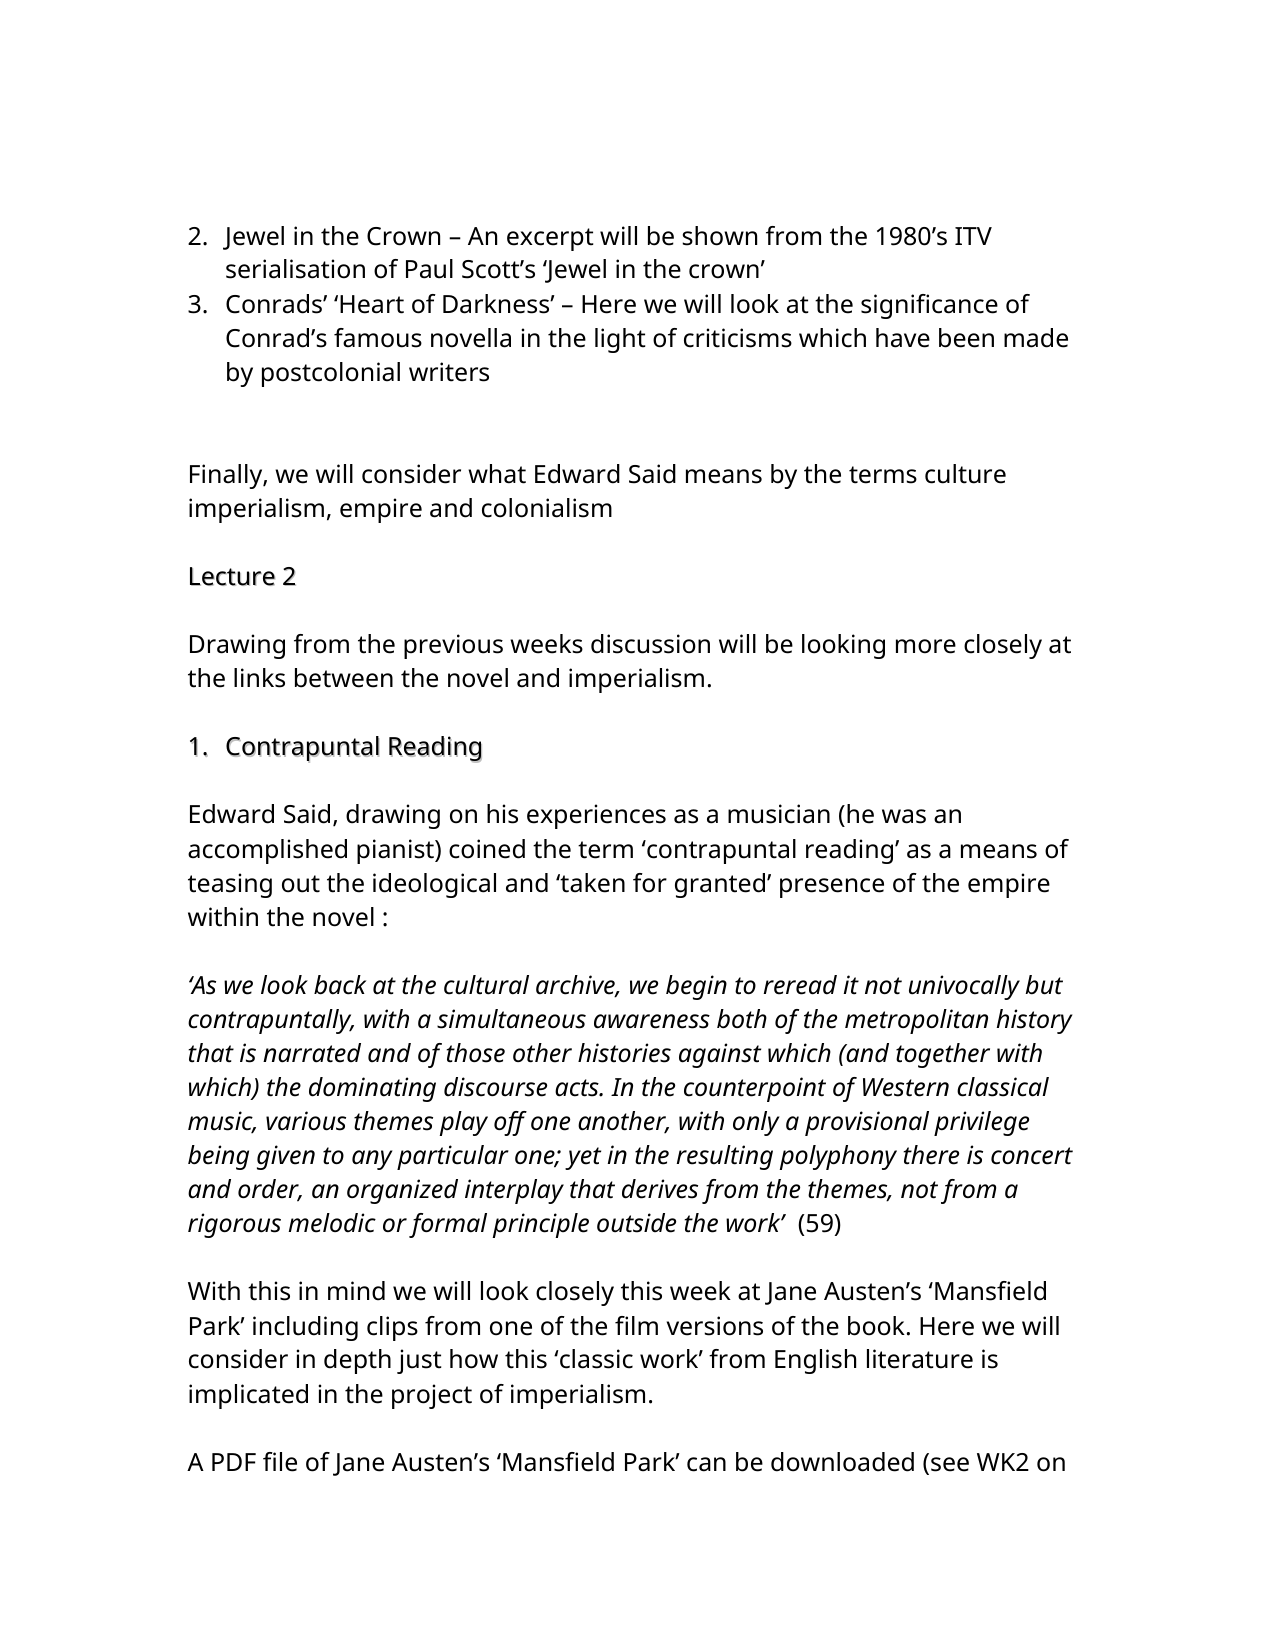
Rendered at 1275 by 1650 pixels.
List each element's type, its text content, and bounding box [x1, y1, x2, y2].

text Lecture 2 [187, 559, 1087, 593]
text imperialism, empire and colonialism [187, 491, 1087, 525]
text A PDF file of Jane Austen’s ‘Mansfield Park’ can be downloaded (see WK2 on [187, 1444, 1087, 1478]
list Conrads’ ‘Heart of Darkness’ – Here we will look at the significance of Conrad’s famous novella in the light of criticisms which have been made by postcolonial writers [187, 286, 1087, 388]
text ‘As we look back at the cultural archive, we begin to reread it not univocally but contrapuntally, with a simultaneous awareness both of the metropolitan history that is narrated and of those other histories against which (and together with which) the dominating discourse acts. In the counterpoint of Western classical music, various themes play off one another, with only a provisional privilege being given to any particular one; yet in the resulting polyphony there is concert and order, an organized interplay that derives from the themes, not from a rigorous melodic or formal principle outside the work’ (59) [187, 967, 1087, 1240]
text Finally, we will consider what Edward Said means by the terms culture [187, 457, 1087, 491]
list Contrapuntal Reading [187, 729, 1087, 763]
list Jewel in the Crown – An excerpt will be shown from the 1980’s ITV serialisation of Paul Scott’s ‘Jewel in the crown’ [187, 218, 1087, 286]
text Drawing from the previous weeks discussion will be looking more closely at the links between the novel and imperialism. [187, 627, 1087, 695]
text Edward Said, drawing on his experiences as a musician (he was an accomplished pianist) coined the term ‘contrapuntal reading’ as a means of teasing out the ideological and ‘taken for granted’ presence of the empire within the novel : [187, 797, 1087, 933]
text With this in mind we will look closely this week at Jane Austen’s ‘Mansfield Park’ including clips from one of the film versions of the book. Here we will consider in depth just how this ‘classic work’ from English literature is implicated in the project of imperialism. [187, 1274, 1087, 1410]
